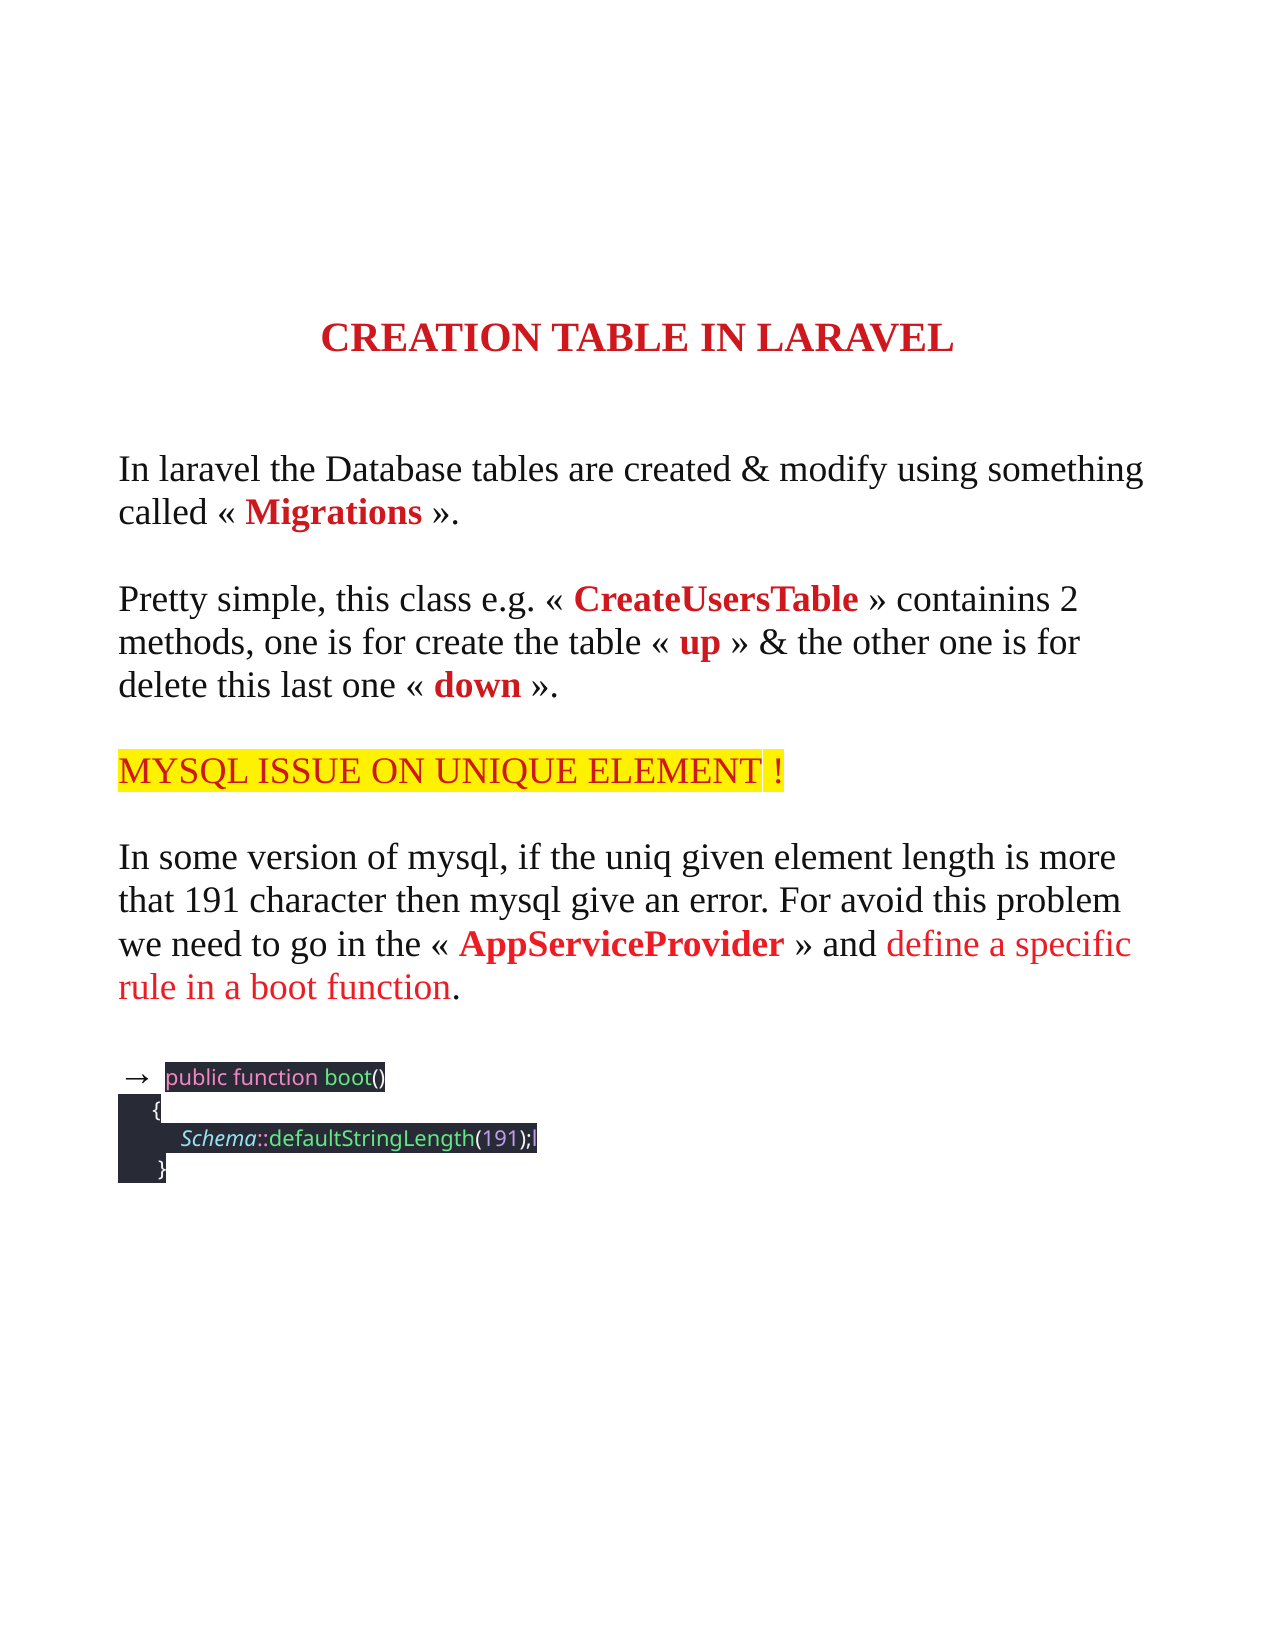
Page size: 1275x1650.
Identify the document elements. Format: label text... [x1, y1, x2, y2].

text { [118, 1093, 1157, 1123]
text Pretty simple, this class e.g. « CreateUsersTable » containins 2 methods, one is for create the table « up » & the other one is for delete this last one « down ». [118, 576, 1157, 705]
text In laravel the Database tables are created & modify using something called « Migrations ». [118, 447, 1157, 533]
text } [118, 1153, 1157, 1183]
text CREATION TABLE IN LARAVEL [118, 312, 1157, 360]
text MYSQL ISSUE ON UNIQUE ELEMENT ! [118, 748, 1157, 792]
text → public function boot() [118, 1050, 1157, 1093]
text Schema::defaultStringLength(191);l [118, 1123, 1157, 1153]
text In some version of mysql, if the uniq given element length is more that 191 character then mysql give an error. For avoid this problem we need to go in the « AppServiceProvider » and define a specific rule in a boot function. [118, 835, 1157, 1007]
